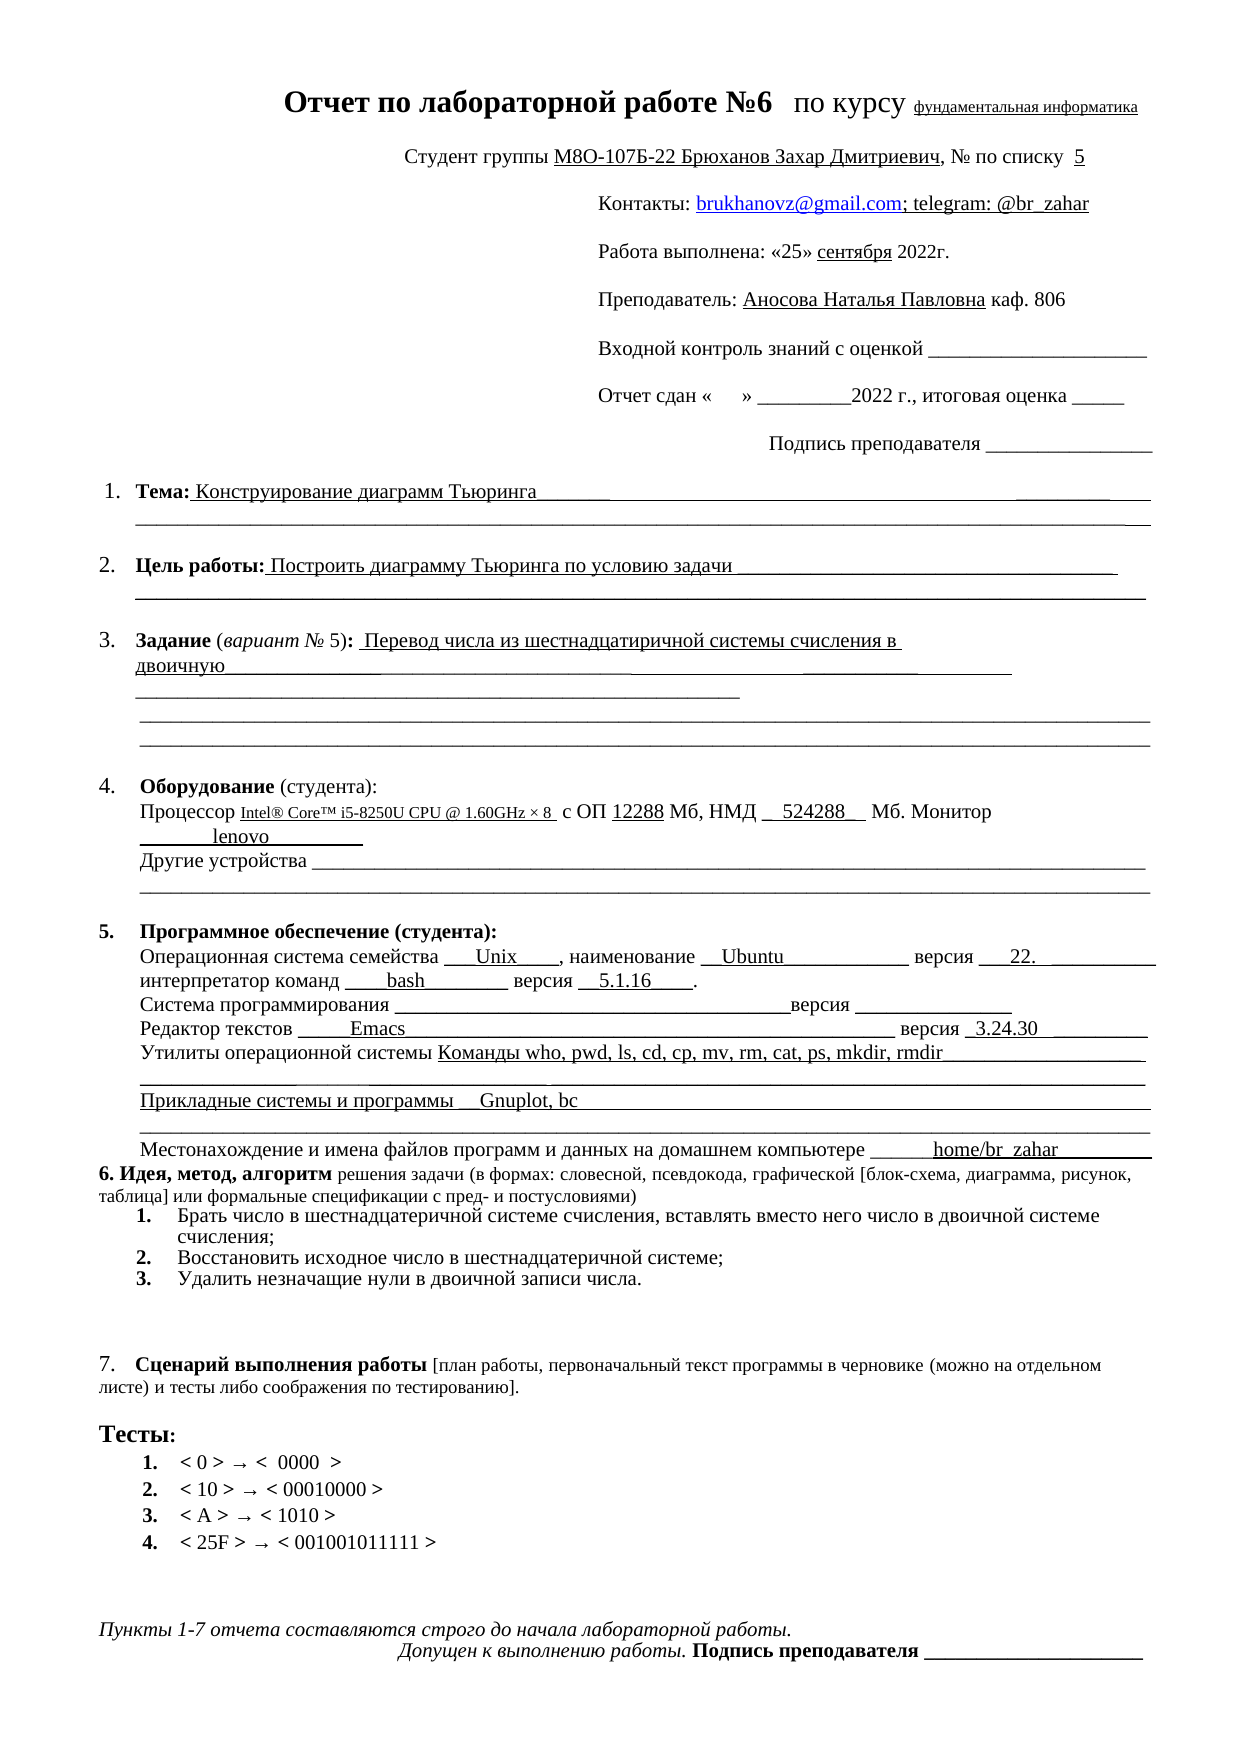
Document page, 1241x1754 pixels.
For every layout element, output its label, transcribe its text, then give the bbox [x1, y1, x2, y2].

text Входной контроль знаний с оценкой _____________________ [598, 336, 1156, 360]
text Утилиты операционной системы Команды who, pwd, ls, cd, cp, mv, rm, cat, ps, mkdir, rmdir___________________ _______________________________________ _________________________________________________________ [140, 1040, 1156, 1088]
text Пункты 1-7 отчета составляются строго до начала лабораторной работы. [98, 1617, 1156, 1641]
text _________________________________________________________________________________________________ [139, 872, 1156, 896]
text 6. Идея, метод, алгоритм решения задачи (в формах: словесной, псевдокода, графической [блок-схема, диаграмма, рисунок, таблица] или формальные спецификации с пред- и постусловиями) [98, 1161, 1156, 1206]
text Отчет по лабораторной работе №6 по курсу фундаментальная информатика [283, 83, 1156, 119]
list Оборудование (студента): [98, 772, 1156, 799]
text Прикладные системы и программы __Gnuplot, bc [140, 1088, 1156, 1112]
list Тема: Конструирование диаграмм Тьюринга_______ _________ _______________________________________________________________________________________________ [104, 478, 1156, 528]
list Задание (вариант № 5): Перевод числа из шестнадцатиричной системы счисления в двоичную_______________________________________ ___________ __________________________________________________________ [98, 626, 1156, 701]
text Контакты: brukhanovz@gmail.com; telegram: @br_zahar [598, 191, 1156, 215]
text интерпретатор команд ____bash________ версия __5.1.16____. [139, 968, 1156, 992]
text Преподаватель: Аносова Наталья Павловна каф. 806 [598, 287, 1156, 311]
text _________________________________________________________________________________________________ [139, 725, 1156, 749]
text Работа выполнена: «25» сентября 2022г. [598, 239, 1156, 263]
list < 0 > → < 0000 > [142, 1448, 1156, 1475]
list < 10 > → < 00010000 > [142, 1475, 1156, 1501]
list < A > → < 1010 > [142, 1501, 1156, 1528]
text Процессор Intel® Core™ i5-8250U CPU @ 1.60GHz × 8 с ОП 12288 Мб, НМД _ 524288_ Мб. Монитор _______lenovo_________ [139, 799, 1156, 848]
text Допущен к выполнению работы. Подпись преподавателя _____________________ [98, 1641, 1156, 1662]
text Другие устройства ________________________________________________________________________________ [139, 848, 1156, 872]
text Отчет сдан « » _________2022 г., итоговая оценка _____ [598, 383, 1156, 407]
text Студент группы М8О-107Б-22 Брюханов Захар Дмитриевич, № по списку 5 [404, 144, 1156, 168]
text _________________________________________________________________________________________________ [139, 701, 1156, 725]
text Подпись преподавателя ________________ [769, 431, 1156, 455]
text _________________________________________________________________________________________________ [139, 1112, 1156, 1136]
text Операционная система семейства ___Unix____, наименование __Ubuntu____________ версия ___22. __________ [139, 944, 1156, 968]
text Тесты: [98, 1422, 1156, 1448]
text Редактор текстов _____Emacs_______________________________________________ версия _3.24.30 _________ [139, 1016, 1156, 1040]
list Сценарий выполнения работы [план работы, первоначальный текст программы в черновике (можно на отдельном листе) и тесты либо соображения по тестированию]. [98, 1352, 1156, 1398]
list Удалить незначащие нули в двоичной записи числа. [136, 1269, 1156, 1289]
text Система программирования ______________________________________версия _______________ [139, 992, 1156, 1016]
list Брать число в шестнадцатеричной системе счисления, вставлять вместо него число в двоичной системе счисления; [136, 1206, 1156, 1248]
list < 25F > → < 001001011111 > [142, 1528, 1156, 1554]
text Местонахождение и имена файлов программ и данных на домашнем компьютере ______home/br_zahar_________ [139, 1136, 1156, 1161]
list Цель работы: Построить диаграмму Тьюринга по условию задачи ____________________________________ _________________________________________________________________________________________________ [98, 552, 1156, 602]
list Программное обеспечение (студента): [98, 919, 1156, 943]
list Восстановить исходное число в шестнадцатеричной системе; [136, 1248, 1156, 1269]
